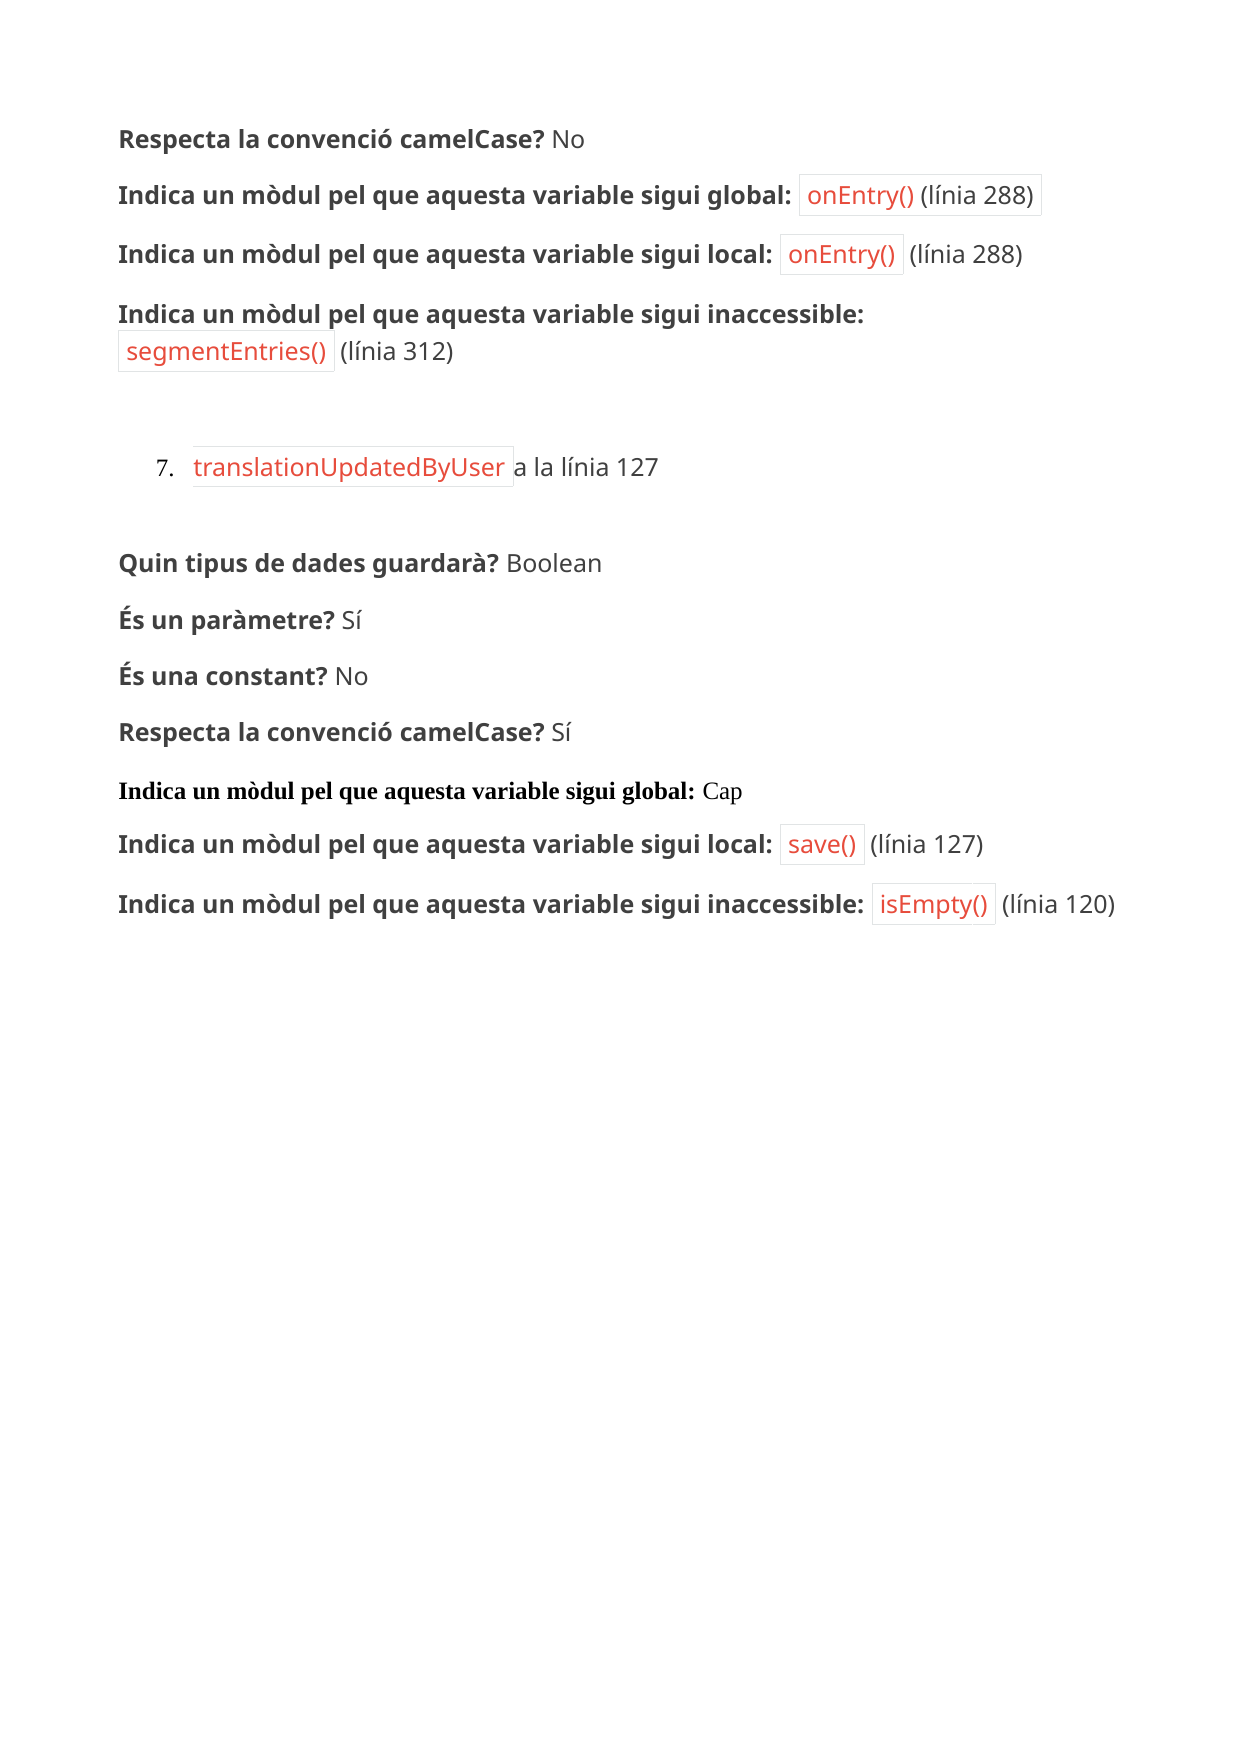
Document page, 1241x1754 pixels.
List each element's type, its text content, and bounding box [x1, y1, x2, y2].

list onEntry() [781, 235, 903, 274]
list Respecta la convenció camelCase? No [118, 118, 1122, 156]
list Quin tipus de dades guardarà? Boolean [118, 543, 1122, 580]
list (línia 120) [996, 883, 1122, 924]
list És una constant? No [118, 655, 1122, 693]
list Indica un mòdul pel que aquesta variable sigui global: Cap [118, 768, 1122, 805]
list Respecta la convenció camelCase? Sí [118, 711, 1122, 749]
list a la línia 127 [514, 446, 1122, 486]
list Indica un mòdul pel que aquesta variable sigui local: [118, 234, 780, 274]
list isEmpty() [873, 884, 995, 924]
list És un paràmetre? Sí [118, 599, 1122, 636]
list Indica un mòdul pel que aquesta variable sigui inaccessible: segmentEntries() (línia 312) [118, 293, 1122, 371]
list [1042, 174, 1122, 215]
list Indica un mòdul pel que aquesta variable sigui inaccessible: [118, 883, 872, 924]
list translationUpdatedByUser [156, 446, 513, 486]
list onEntry() (línia 288) [800, 175, 1041, 215]
list save() [781, 825, 864, 864]
list Indica un mòdul pel que aquesta variable sigui local: [118, 824, 780, 864]
list (línia 288) [904, 234, 1122, 274]
list Indica un mòdul pel que aquesta variable sigui global: [118, 174, 799, 215]
list (línia 127) [865, 824, 1122, 864]
